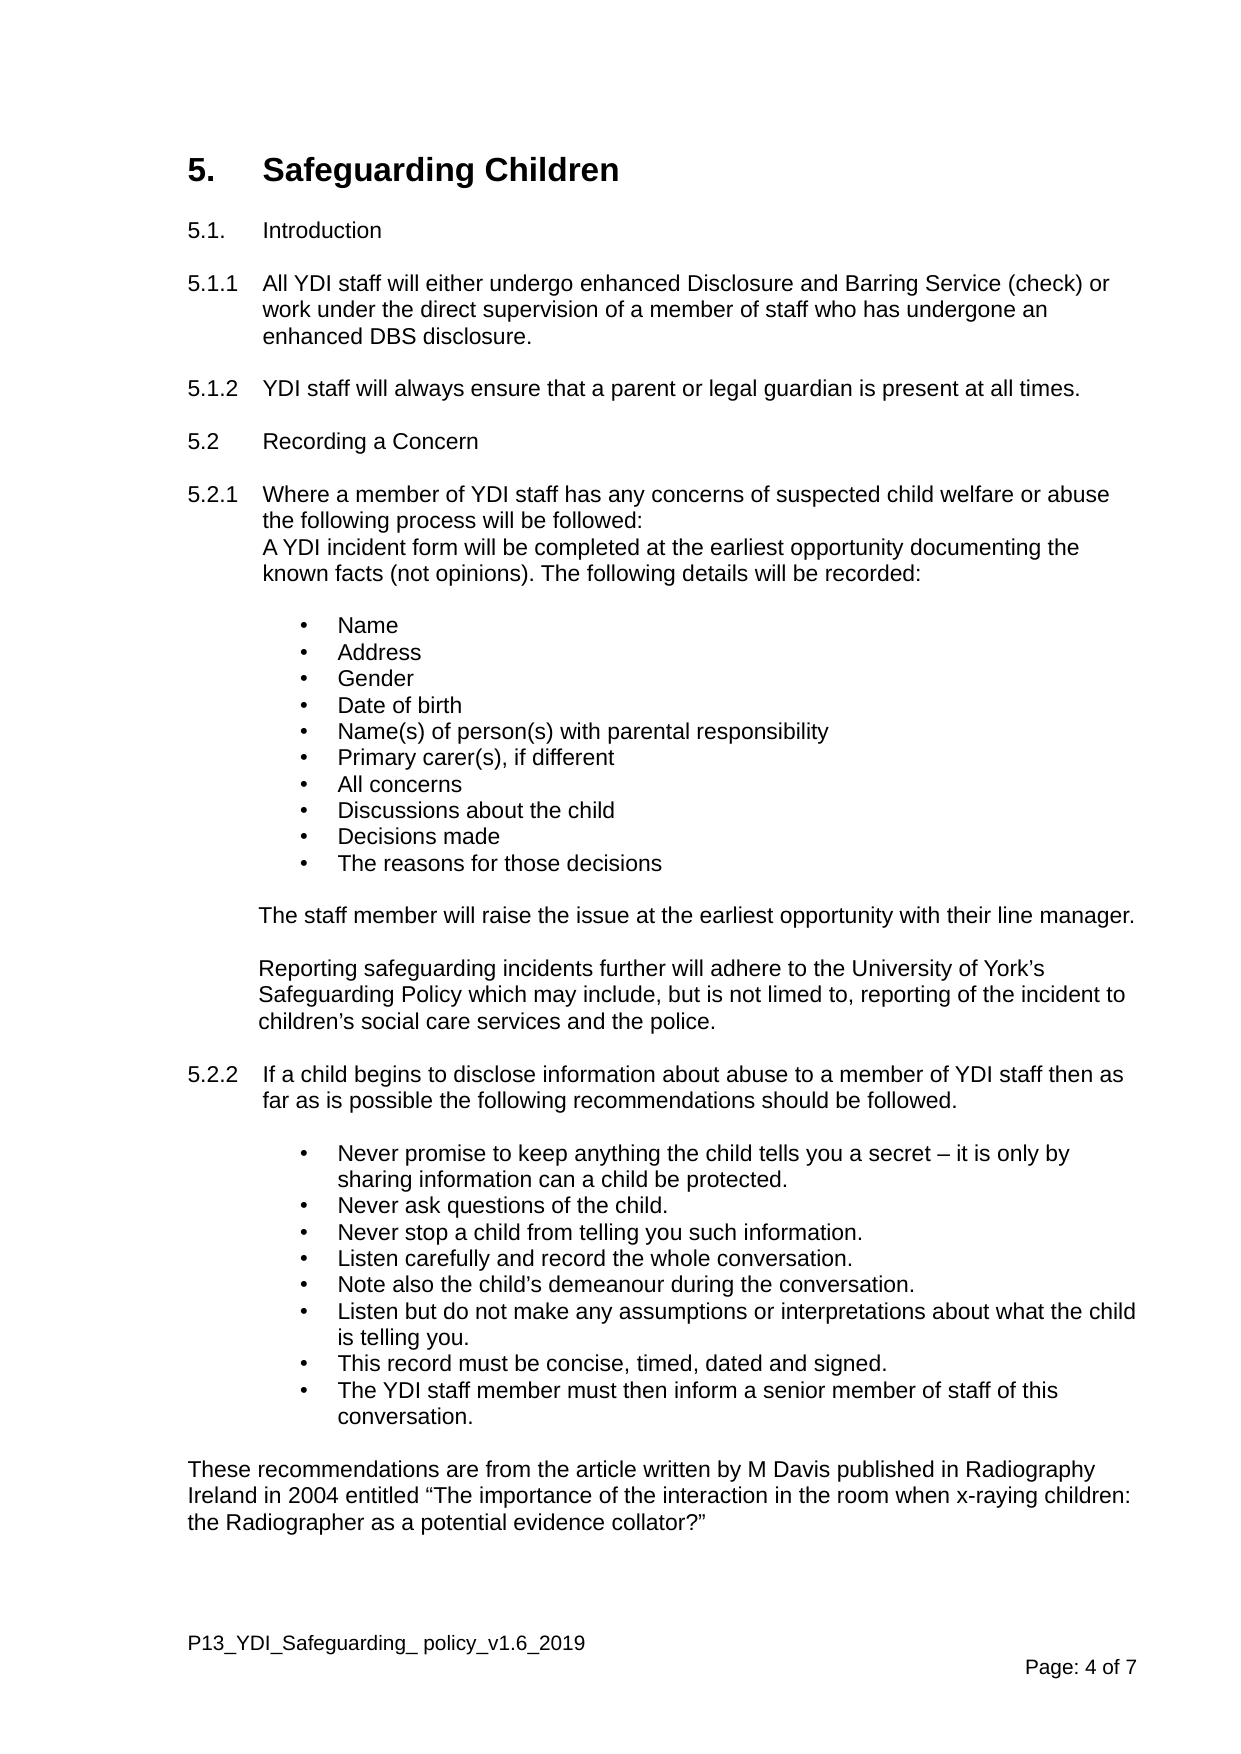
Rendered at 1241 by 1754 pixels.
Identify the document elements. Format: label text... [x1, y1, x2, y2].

text 5.1. Introduction [187, 217, 1137, 243]
list Never ask questions of the child. [300, 1192, 1137, 1219]
list Date of birth [300, 692, 1137, 718]
text 5.1.2 YDI staff will always ensure that a parent or legal guardian is present at all times. [187, 375, 1137, 402]
list Listen carefully and record the whole conversation. [300, 1245, 1137, 1271]
list Primary carer(s), if different [300, 744, 1137, 771]
list This record must be concise, timed, dated and signed. [300, 1350, 1137, 1377]
list Decisions made [300, 823, 1137, 850]
list The YDI staff member must then inform a senior member of staff of this conversation. [300, 1377, 1137, 1429]
text 5.1.1 All YDI staff will either undergo enhanced Disclosure and Barring Service (check) or work under the direct supervision of a member of staff who has undergone an enhanced DBS disclosure. [187, 270, 1137, 349]
text The staff member will raise the issue at the earliest opportunity with their line manager. [258, 902, 1137, 929]
list Never stop a child from telling you such information. [300, 1219, 1137, 1245]
subtitle 5. Safeguarding Children [187, 150, 1137, 188]
list Address [300, 639, 1137, 665]
text Reporting safeguarding incidents further will adhere to the University of York’s Safeguarding Policy which may include, but is not limed to, reporting of the incident to children’s social care services and the police. [258, 955, 1137, 1034]
list Name [300, 612, 1137, 639]
list Listen but do not make any assumptions or interpretations about what the child is telling you. [300, 1298, 1137, 1350]
list The reasons for those decisions [300, 850, 1137, 876]
list Name(s) of person(s) with parental responsibility [300, 718, 1137, 744]
text 5.2 Recording a Concern [187, 428, 1137, 454]
text 5.2.1 Where a member of YDI staff has any concerns of suspected child welfare or abuse the following process will be followed: [187, 481, 1137, 533]
text A YDI incident form will be completed at the earliest opportunity documenting the known facts (not opinions). The following details will be recorded: [262, 533, 1137, 586]
text These recommendations are from the article written by M Davis published in Radiography Ireland in 2004 entitled “The importance of the interaction in the room when x-raying children: the Radiographer as a potential evidence collator?” [187, 1456, 1137, 1535]
list Gender [300, 665, 1137, 692]
list Discussions about the child [300, 797, 1137, 823]
text 5.2.2 If a child begins to disclose information about abuse to a member of YDI staff then as far as is possible the following recommendations should be followed. [187, 1061, 1137, 1113]
list Note also the child’s demeanour during the conversation. [300, 1271, 1137, 1298]
list All concerns [300, 771, 1137, 797]
list Never promise to keep anything the child tells you a secret – it is only by sharing information can a child be protected. [300, 1139, 1137, 1192]
